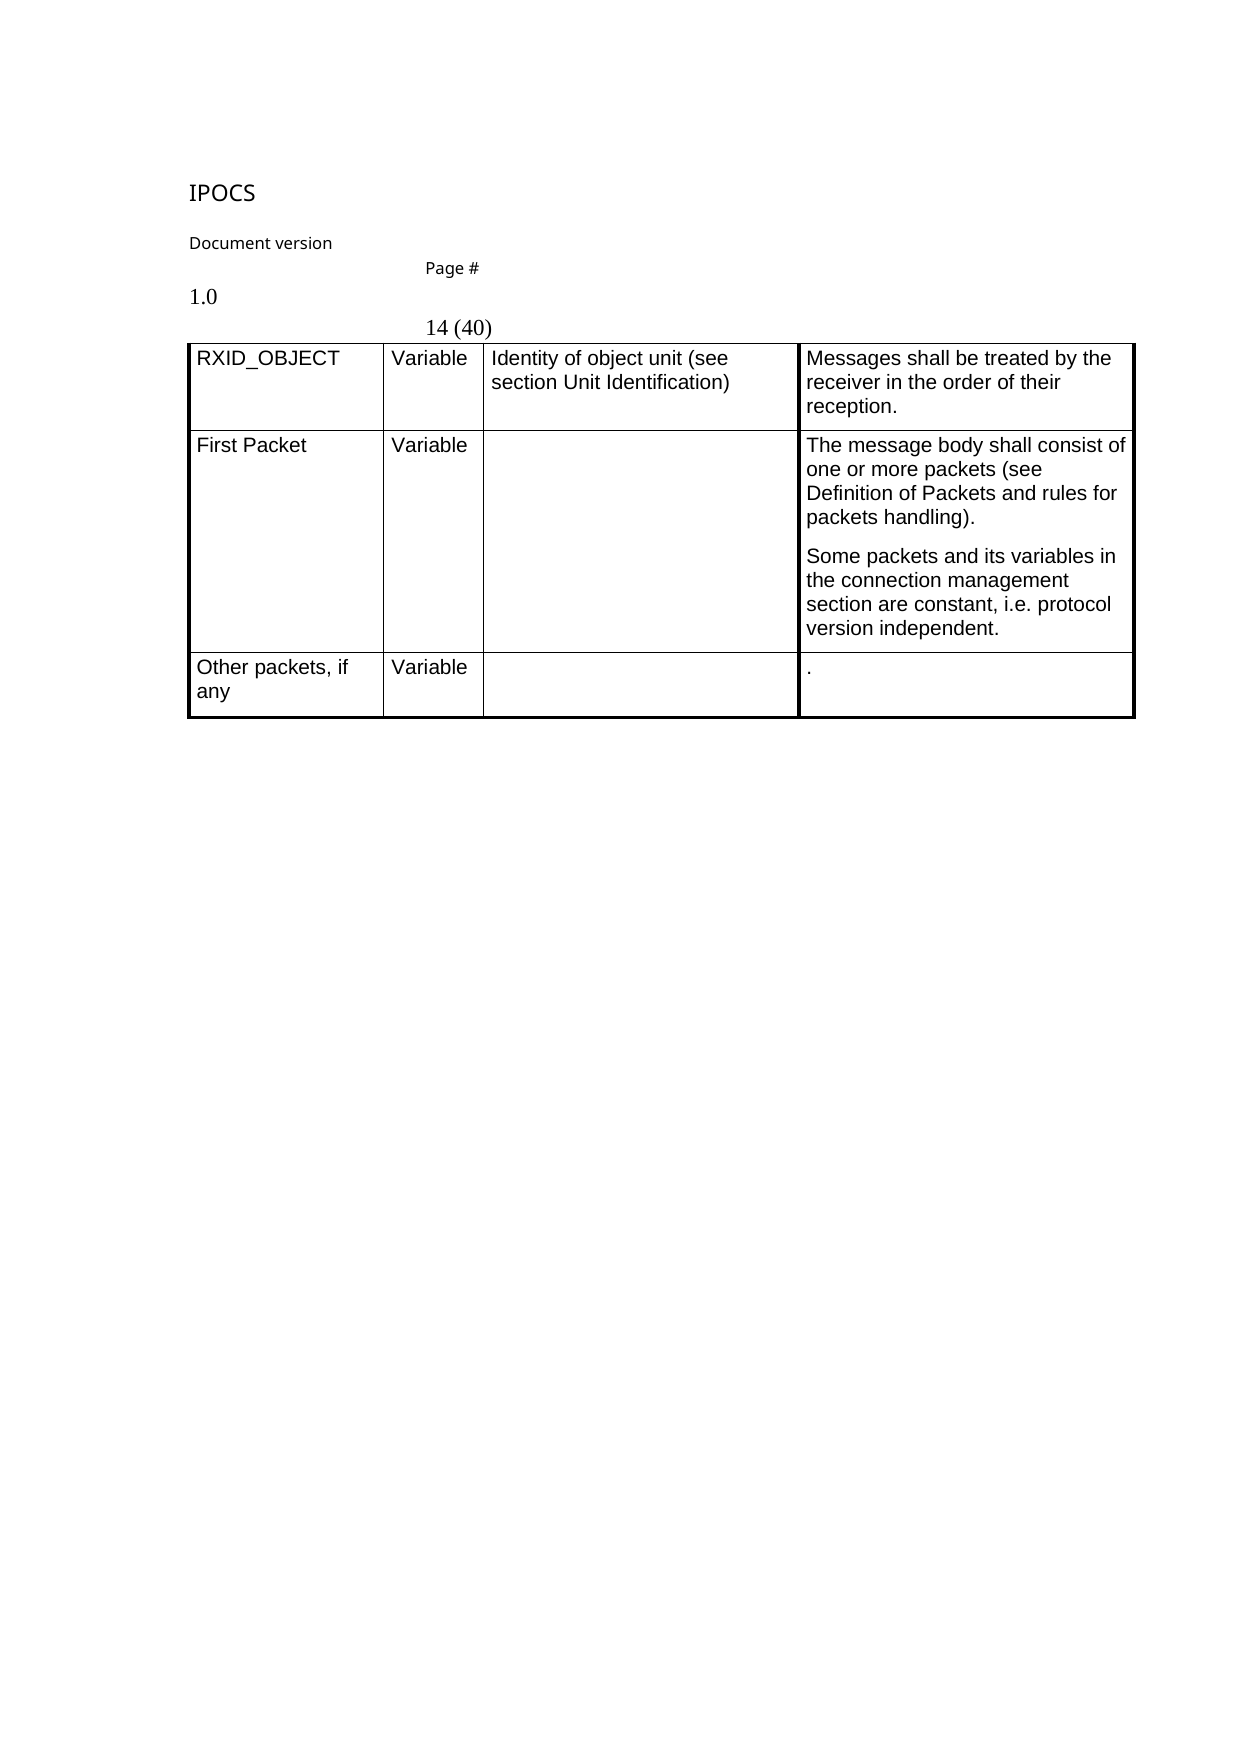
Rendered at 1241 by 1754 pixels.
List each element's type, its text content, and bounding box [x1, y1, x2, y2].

table_cell Messages shall be treated by the receiver in the order of their reception. [801, 344, 1132, 430]
table_cell Variable [384, 344, 483, 430]
table_cell [484, 431, 797, 652]
table_cell Variable [384, 431, 483, 652]
table_cell The message body shall consist of one or more packets (see 6.1.2). Some packets and its variables in the connection management section are constant, i.e. protocol version independent. [801, 431, 1132, 652]
table_cell [484, 653, 797, 716]
table_cell Variable [384, 653, 483, 716]
table_cell Identity of object unit (see section 6.1.3.1) [484, 344, 797, 430]
table_cell . [801, 653, 1132, 716]
table_cell First Packet [191, 431, 383, 652]
table_cell RXID_OBJECT [191, 344, 383, 430]
table_cell Other packets, if any [191, 653, 383, 716]
